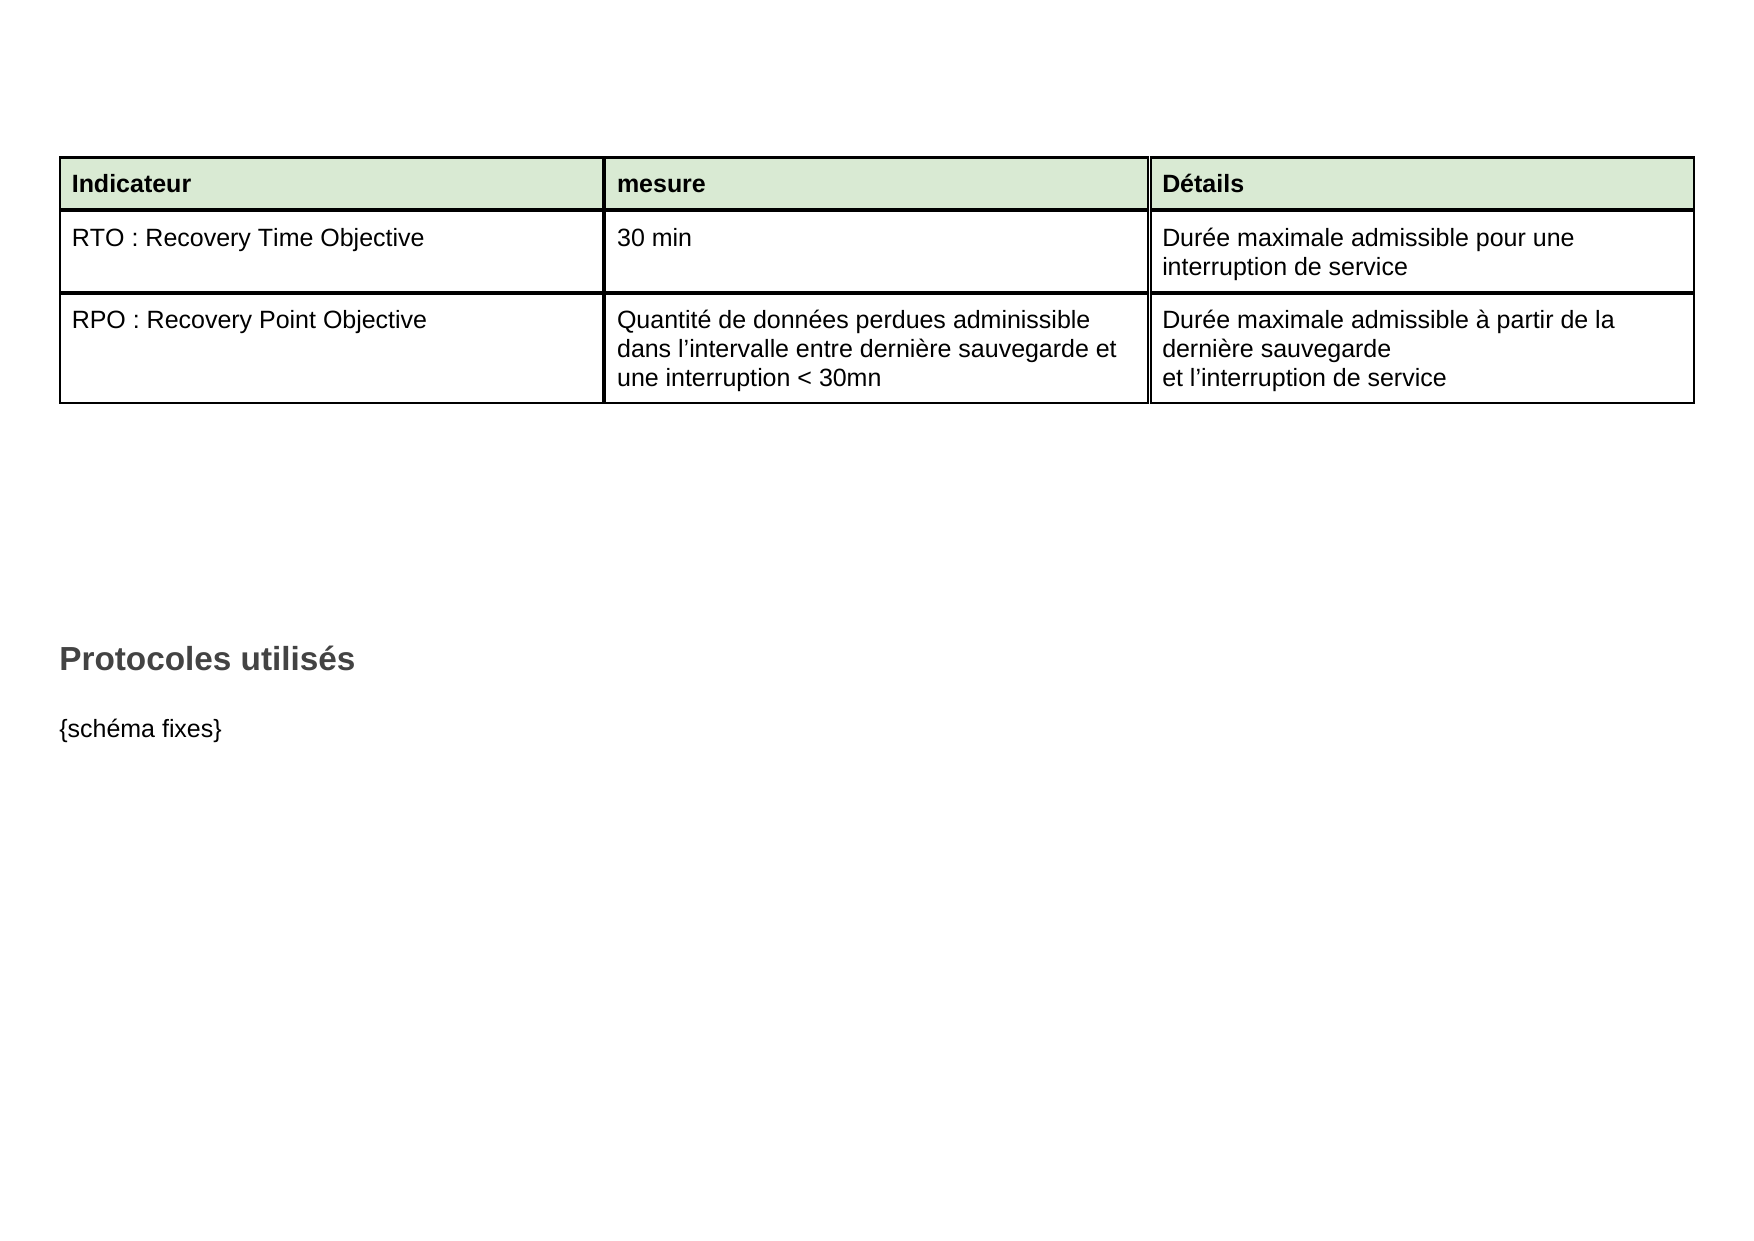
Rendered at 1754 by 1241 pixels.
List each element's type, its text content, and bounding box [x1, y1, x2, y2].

table_cell Durée maximale admissible pour une interruption de service [1152, 212, 1693, 291]
table_cell Durée maximale admissible à partir de la dernière sauvegarde et l’interruption de service [1152, 295, 1693, 402]
table_cell RTO : Recovery Time Objective [61, 212, 602, 291]
table_header Détails [1152, 159, 1693, 208]
table_cell 30 min [606, 212, 1147, 291]
table_cell Quantité de données perdues adminissible dans l’intervalle entre dernière sauvegarde et une interruption < 30mn [606, 295, 1147, 402]
text {schéma fixes} [59, 714, 1695, 743]
table_header mesure [606, 159, 1147, 208]
table_cell RPO : Recovery Point Objective [61, 295, 602, 402]
subtitle Protocoles utilisés [59, 638, 1695, 677]
table_header Indicateur [61, 159, 602, 208]
